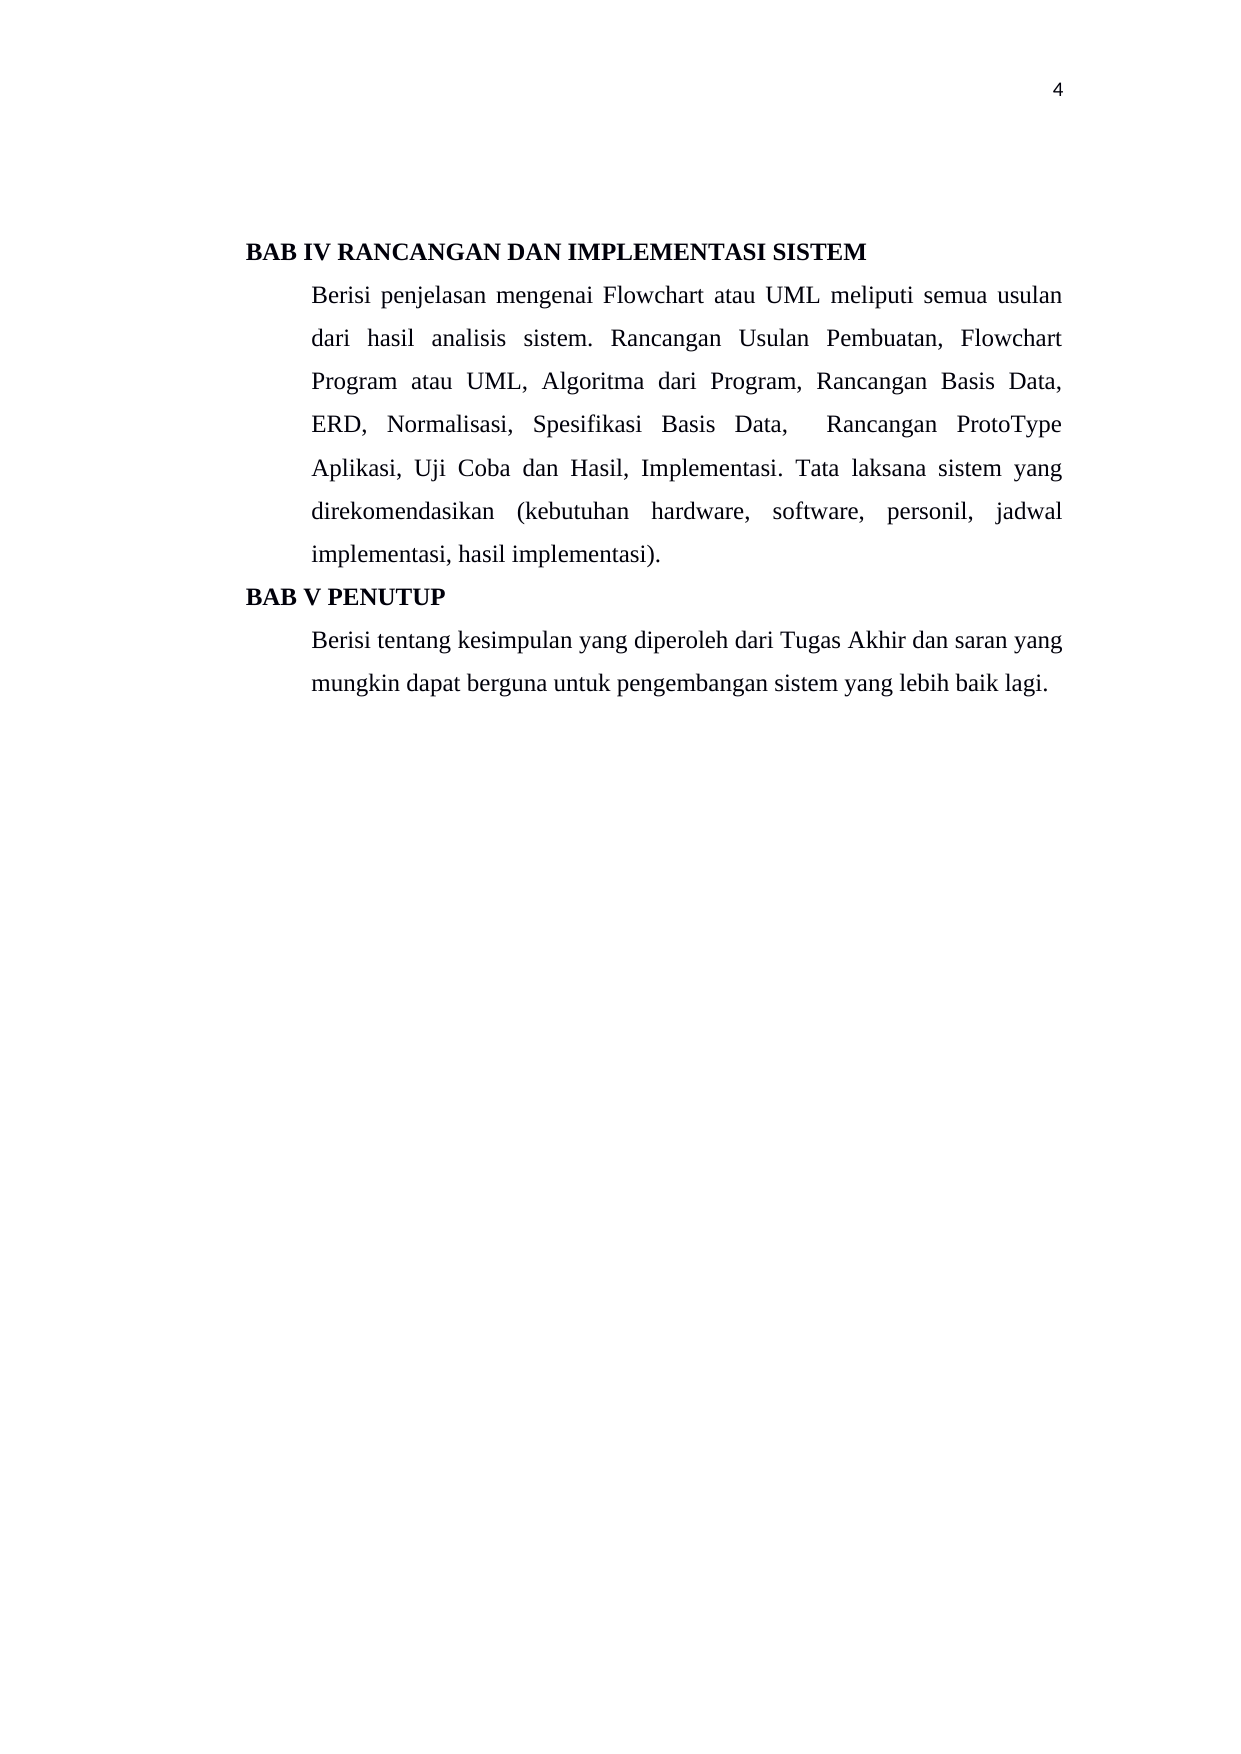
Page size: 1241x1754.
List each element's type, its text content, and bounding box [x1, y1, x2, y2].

list Berisi penjelasan mengenai Flowchart atau UML meliputi semua usulan dari hasil analisis sistem. Rancangan Usulan Pembuatan, Flowchart Program atau UML, Algoritma dari Program, Rancangan Basis Data, ERD, Normalisasi, Spesifikasi Basis Data, Rancangan ProtoType Aplikasi, Uji Coba dan Hasil, Implementasi. Tata laksana sistem yang direkomendasikan (kebutuhan hardware, software, personil, jadwal implementasi, hasil implementasi). [311, 280, 1063, 568]
list BAB V PENUTUP [246, 582, 1063, 611]
list BAB IV RANCANGAN DAN IMPLEMENTASI SISTEM [246, 237, 1063, 266]
list Berisi tentang kesimpulan yang diperoleh dari Tugas Akhir dan saran yang mungkin dapat berguna untuk pengembangan sistem yang lebih baik lagi. [311, 625, 1063, 697]
